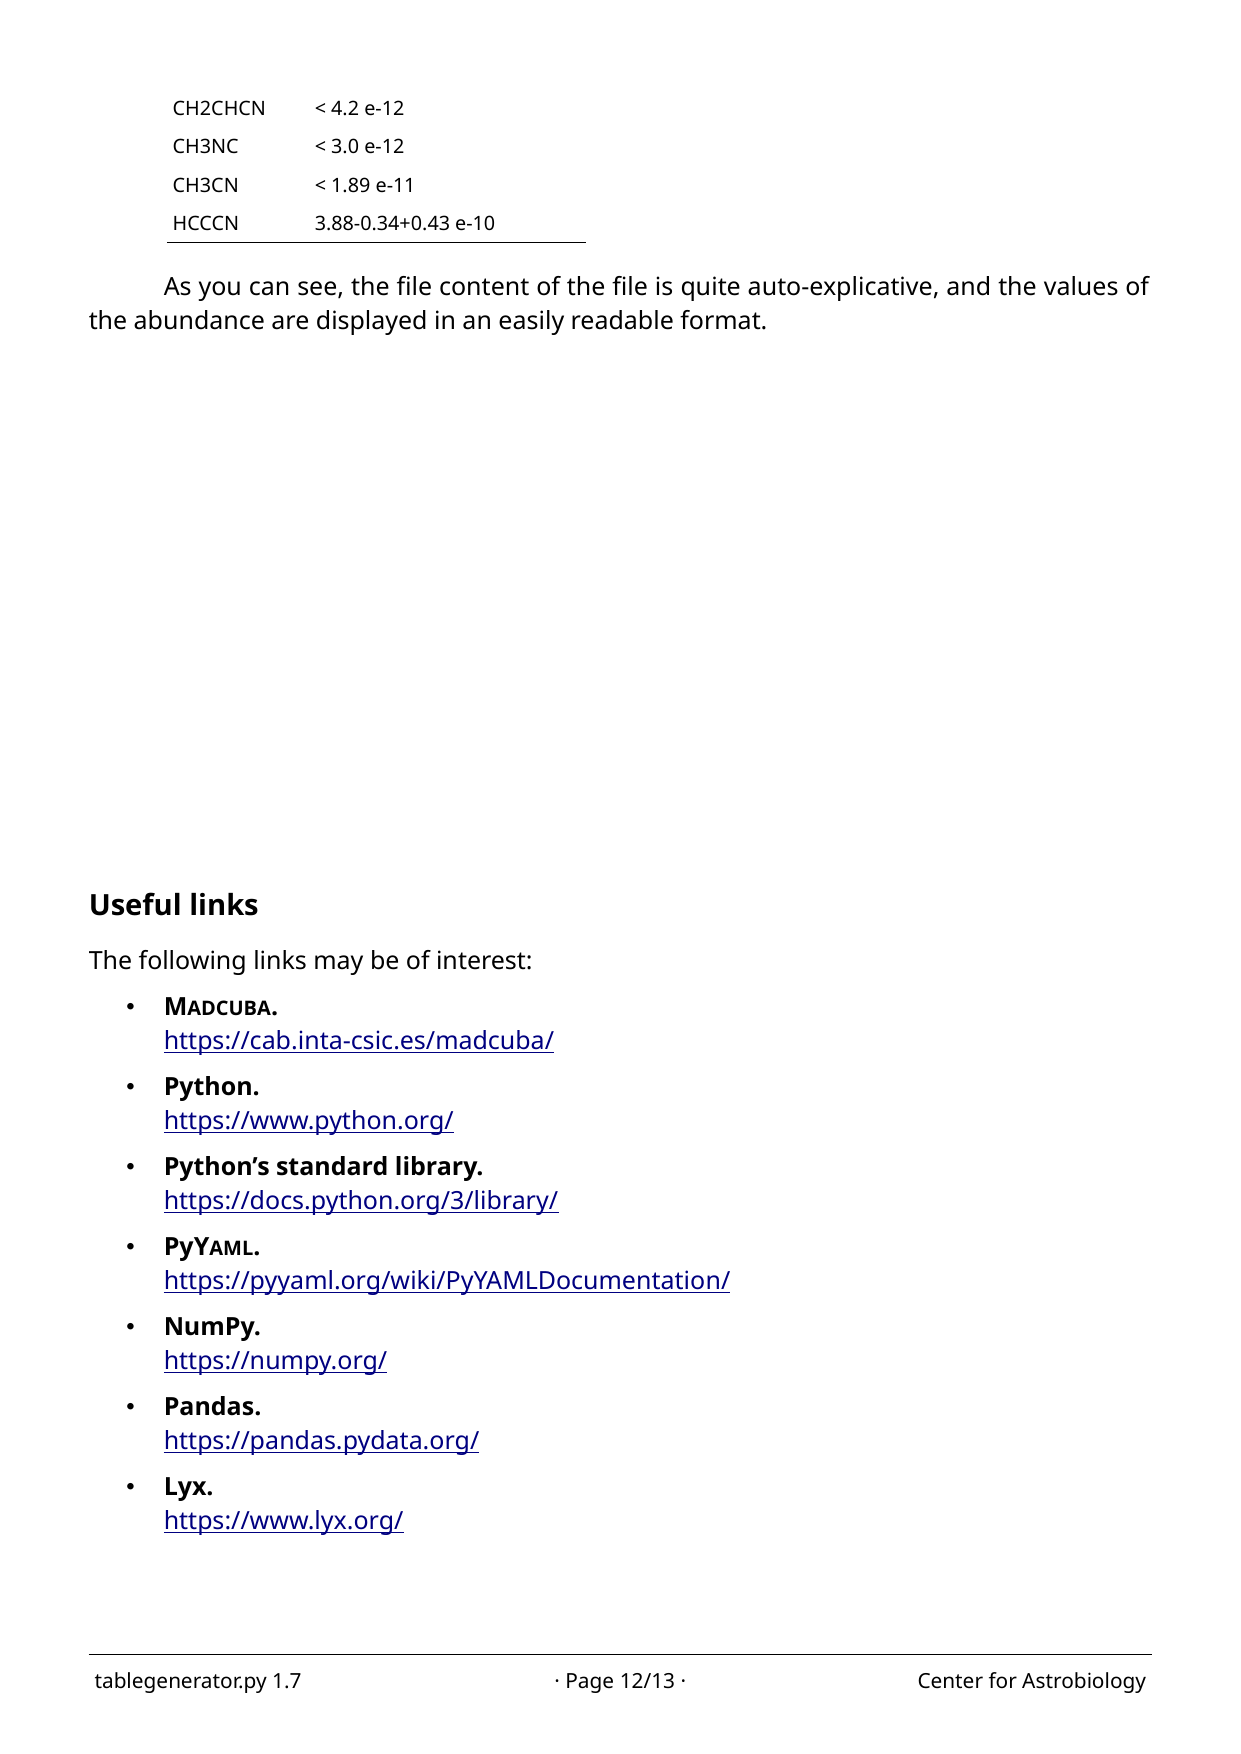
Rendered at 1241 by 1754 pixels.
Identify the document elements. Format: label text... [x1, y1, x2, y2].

table_cell CH3CN [167, 165, 309, 204]
text The following links may be of interest: [88, 943, 1152, 977]
table_cell 3.88-0.34+0.43 e-10 [309, 204, 586, 242]
table_cell CH3NC [167, 127, 309, 165]
list Lyx. https://www.lyx.org/ [126, 1469, 1152, 1537]
subtitle Useful links [88, 885, 1152, 924]
list Python. https://www.python.org/ [126, 1069, 1152, 1137]
list PyYaml. https://pyyaml.org/wiki/PyYAMLDocumentation/ [126, 1229, 1152, 1297]
table_cell CH2CHCN [167, 89, 309, 127]
table_cell < 3.0 e-12 [309, 127, 586, 165]
table_cell HCCCN [167, 204, 309, 242]
list Pandas. https://pandas.pydata.org/ [126, 1389, 1152, 1457]
list Python’s standard library. https://docs.python.org/3/library/ [126, 1149, 1152, 1217]
table_cell < 4.2 e-12 [309, 89, 586, 127]
text As you can see, the file content of the file is quite auto-explicative, and the values of the abundance are displayed in an easily readable format. [88, 269, 1152, 337]
list NumPy. https://numpy.org/ [126, 1309, 1152, 1377]
list Madcuba. https://cab.inta-csic.es/madcuba/ [126, 989, 1152, 1057]
table_cell < 1.89 e-11 [309, 165, 586, 204]
